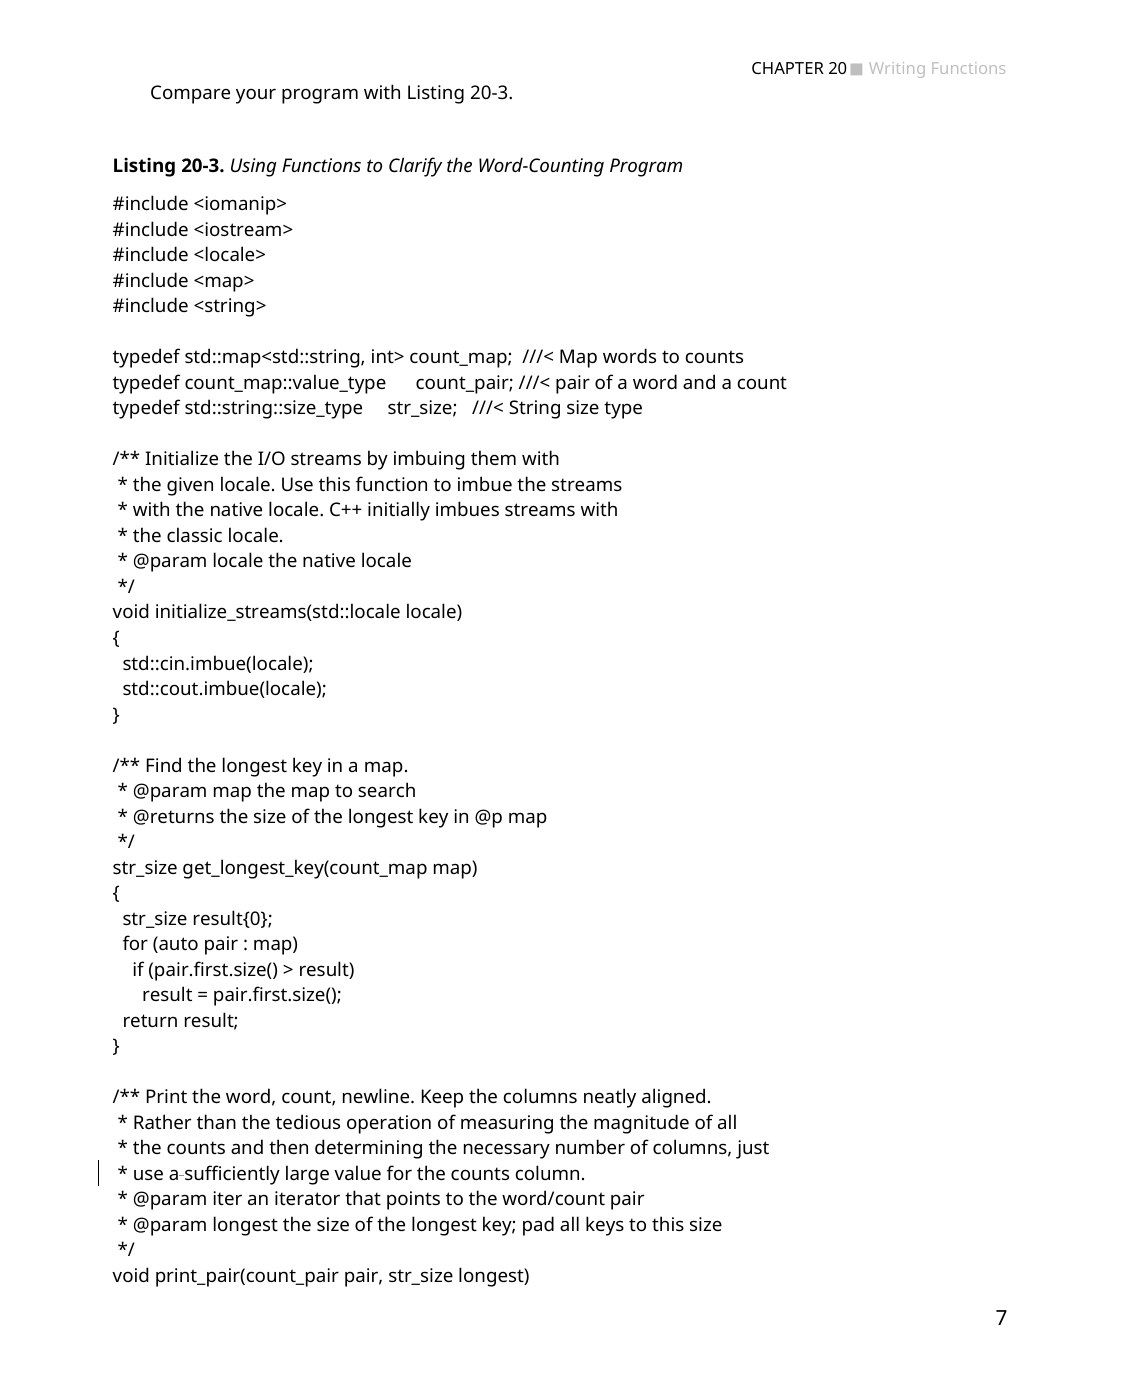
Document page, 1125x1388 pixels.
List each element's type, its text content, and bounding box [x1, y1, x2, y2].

text typedef count_map::value_type count_pair; ///< pair of a word and a count [112, 369, 1012, 394]
text std::cin.imbue(locale); [112, 650, 1012, 675]
text for (auto pair : map) [112, 931, 1012, 956]
text * @param locale the native locale [112, 548, 1012, 573]
text * use asufficiently large value for the counts column. [112, 1160, 1012, 1186]
text void print_pair(count_pair pair, str_size longest) [112, 1262, 1012, 1288]
text #include <iostream> [112, 216, 1012, 241]
text std::cout.imbue(locale); [112, 675, 1012, 701]
text * @param map the map to search [112, 777, 1012, 803]
text result = pair.first.size(); [112, 982, 1012, 1007]
text #include <locale> [112, 241, 1012, 267]
text return result; [112, 1007, 1012, 1033]
text Listing 20-3. Using Functions to Clarify the Word-Counting Program [112, 152, 1012, 178]
text * the classic locale. [112, 522, 1012, 548]
text str_size get_longest_key(count_map map) [112, 854, 1012, 879]
text { [112, 624, 1012, 650]
text typedef std::string::size_type str_size; ///< String size type [112, 394, 1012, 420]
text typedef std::map<std::string, int> count_map; ///< Map words to counts [112, 343, 1012, 369]
text void initialize_streams(std::locale locale) [112, 599, 1012, 624]
text * @param iter an iterator that points to the word/count pair [112, 1186, 1012, 1211]
text * the counts and then determining the necessary number of columns, just [112, 1135, 1012, 1160]
text * with the native locale. C++ initially imbues streams with [112, 497, 1012, 522]
text str_size result{0}; [112, 905, 1012, 931]
text */ [112, 573, 1012, 599]
text * @returns the size of the longest key in @p map [112, 803, 1012, 828]
text { [112, 879, 1012, 905]
text * the given locale. Use this function to imbue the streams [112, 471, 1012, 497]
text } [112, 701, 1012, 726]
text * @param longest the size of the longest key; pad all keys to this size [112, 1211, 1012, 1237]
text if (pair.first.size() > result) [112, 956, 1012, 982]
text #include <map> [112, 267, 1012, 292]
text #include <string> [112, 292, 1012, 318]
text * Rather than the tedious operation of measuring the magnitude of all [112, 1109, 1012, 1135]
text /** Print the word, count, newline. Keep the columns neatly aligned. [112, 1084, 1012, 1109]
text #include <iomanip> [112, 190, 1012, 216]
text */ [112, 828, 1012, 854]
text } [112, 1033, 1012, 1058]
text /** Find the longest key in a map. [112, 752, 1012, 777]
text /** Initialize the I/O streams by imbuing them with [112, 446, 1012, 471]
text */ [112, 1237, 1012, 1262]
text Compare your program with Listing 20-3. [112, 79, 1012, 104]
